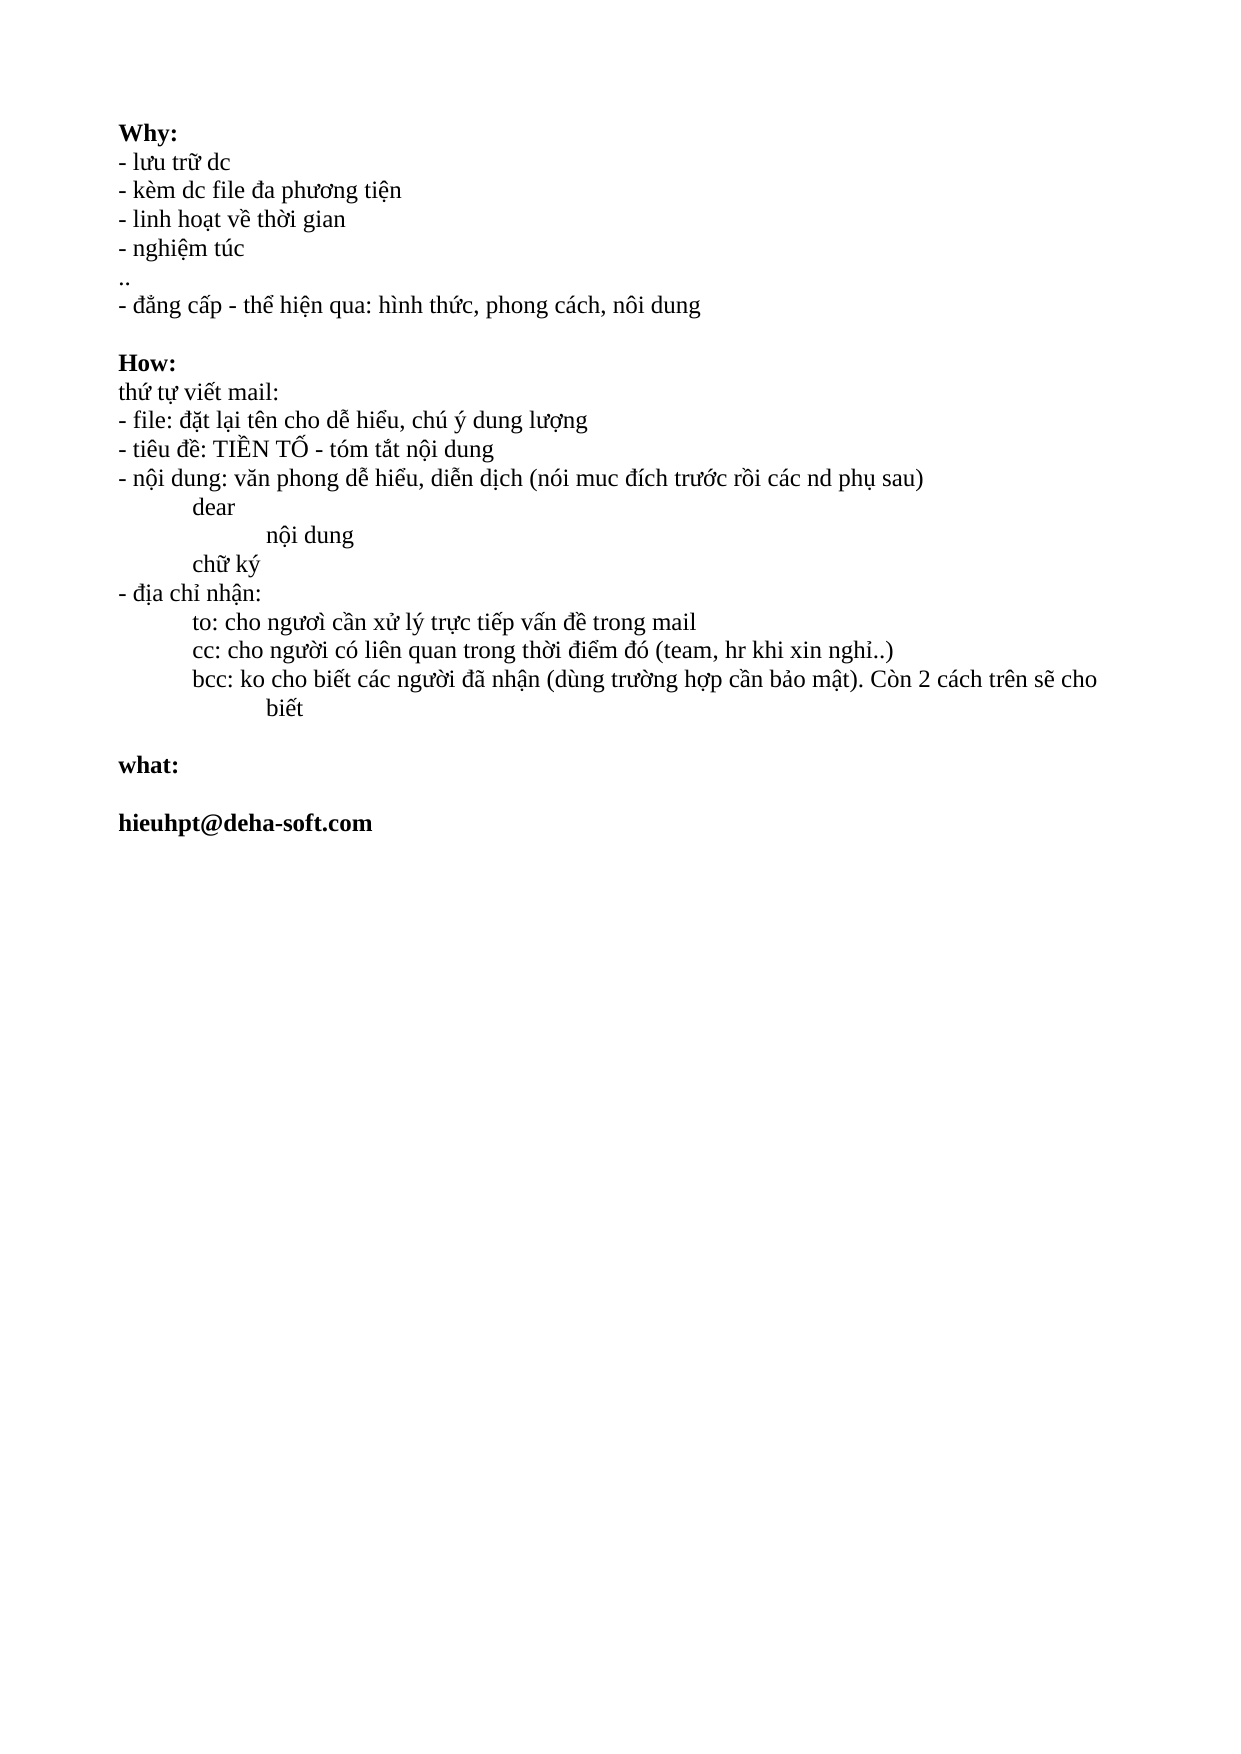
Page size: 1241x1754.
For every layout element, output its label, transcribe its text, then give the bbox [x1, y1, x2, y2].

text cc: cho người có liên quan trong thời điểm đó (team, hr khi xin nghỉ..) [118, 636, 1122, 664]
text what: [118, 751, 1122, 779]
text - file: đặt lại tên cho dễ hiểu, chú ý dung lượng [118, 406, 1122, 434]
text - địa chỉ nhận: [118, 578, 1122, 607]
text - kèm dc file đa phương tiện [118, 176, 1122, 204]
text - linh hoạt về thời gian [118, 204, 1122, 233]
text - lưu trữ dc [118, 147, 1122, 176]
text Why: [118, 118, 1122, 147]
text - nghiệm túc [118, 233, 1122, 262]
text How: [118, 348, 1122, 377]
text nội dung [118, 521, 1122, 549]
text chữ ký [118, 549, 1122, 578]
text - đẳng cấp - thể hiện qua: hình thức, phong cách, nôi dung [118, 291, 1122, 319]
text - tiêu đề: TIỀN TỐ - tóm tắt nội dung [118, 434, 1122, 463]
text dear [118, 492, 1122, 521]
text bcc: ko cho biết các người đã nhận (dùng trường hợp cần bảo mật). Còn 2 cách trên sẽ cho biết [118, 664, 1122, 722]
text - nội dung: văn phong dễ hiểu, diễn dịch (nói muc đích trước rồi các nd phụ sau) [118, 463, 1122, 492]
text thứ tự viết mail: [118, 377, 1122, 406]
text hieuhpt@deha-soft.com [118, 808, 1122, 837]
text to: cho ngươì cần xử lý trực tiếp vấn đề trong mail [118, 607, 1122, 636]
text .. [118, 262, 1122, 291]
